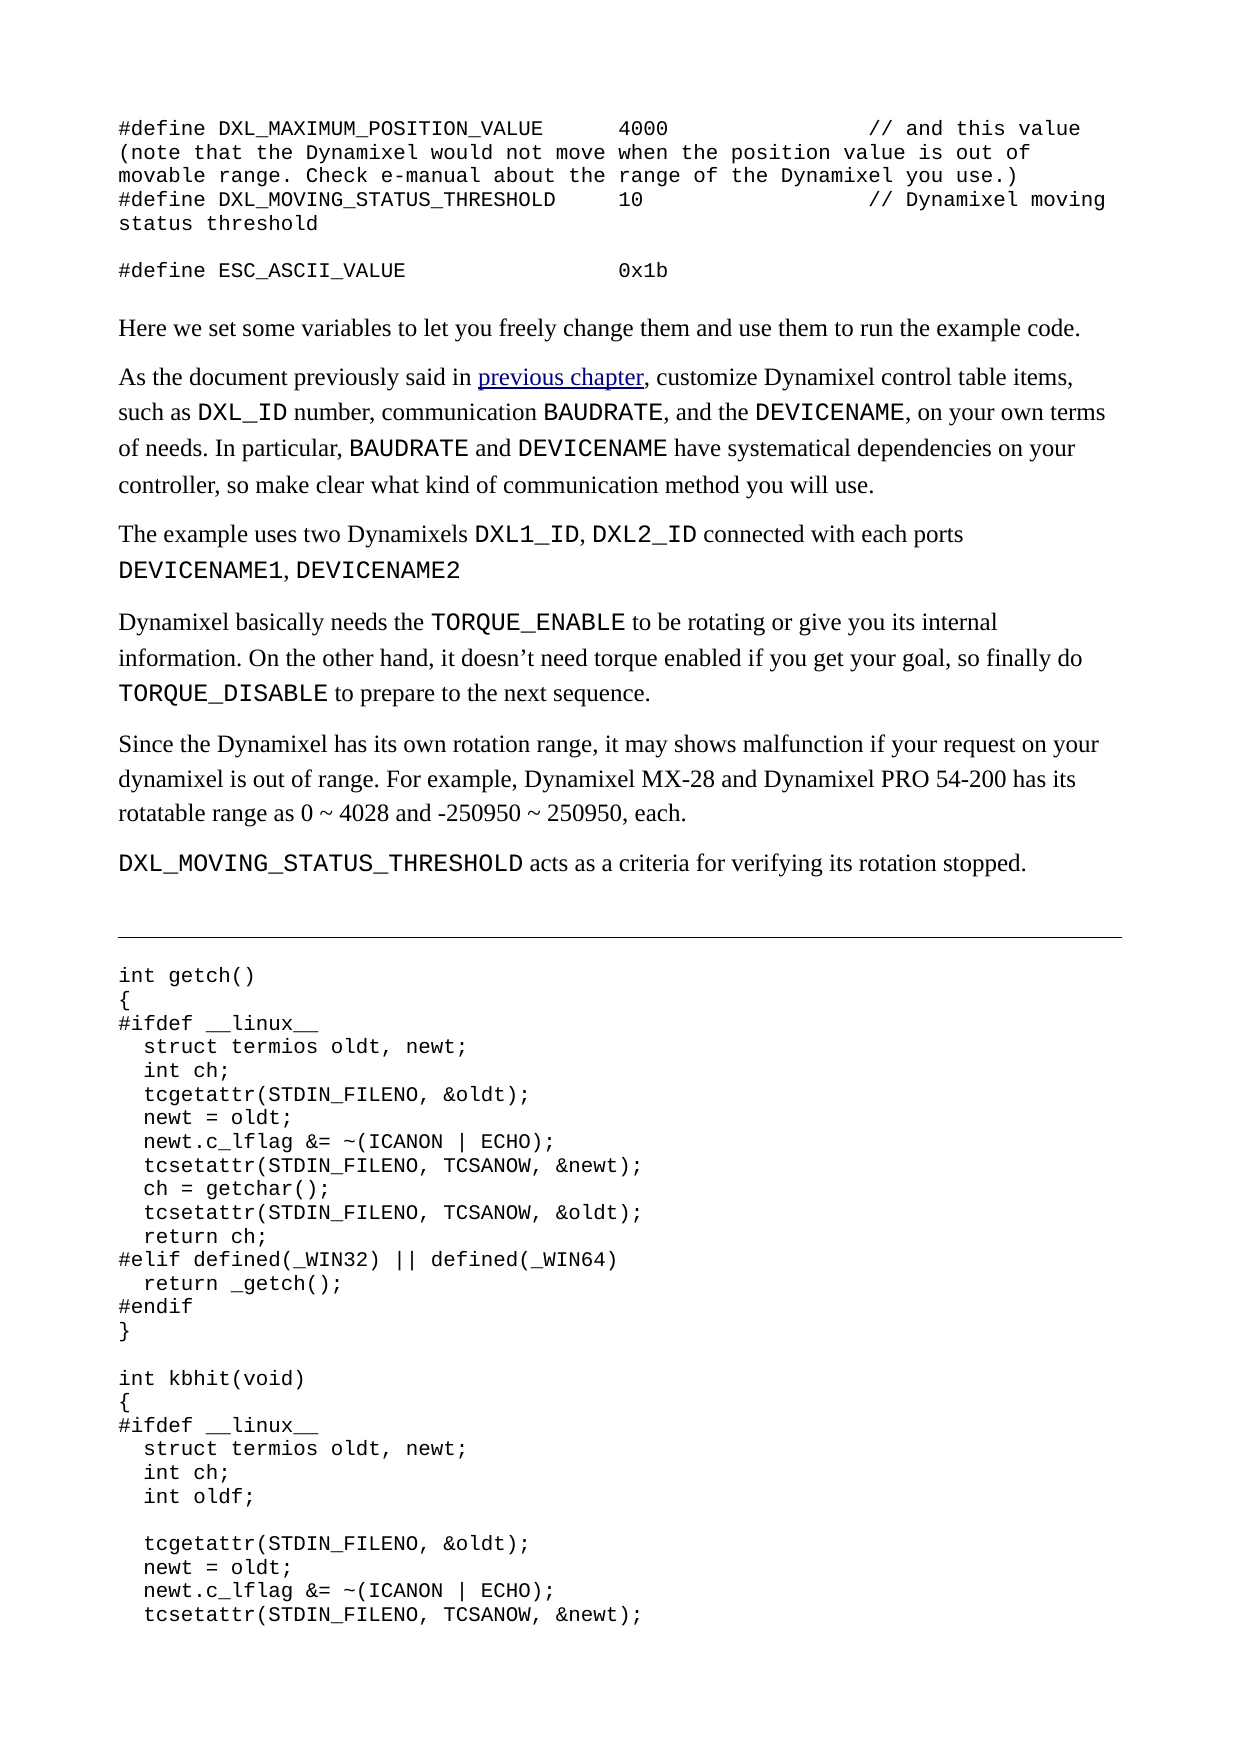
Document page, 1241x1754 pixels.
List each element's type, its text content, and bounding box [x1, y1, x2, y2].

text return _getch(); [118, 1273, 1122, 1297]
text Since the Dynamixel has its own rotation range, it may shows malfunction if your request on your dynamixel is out of range. For example, Dynamixel MX-28 and Dynamixel PRO 54-200 has its rotatable range as 0 ~ 4028 and -250950 ~ 250950, each. [118, 729, 1122, 827]
text #endif [118, 1297, 1122, 1320]
text { [118, 1391, 1122, 1415]
text #elif defined(_WIN32) || defined(_WIN64) [118, 1249, 1122, 1273]
text #define DXL_MOVING_STATUS_THRESHOLD 10 // Dynamixel moving status threshold [118, 189, 1122, 236]
text #define ESC_ASCII_VALUE 0x1b [118, 260, 1122, 284]
text newt = oldt; [118, 1107, 1122, 1131]
text #ifdef __linux__ [118, 1415, 1122, 1438]
text #ifdef __linux__ [118, 1013, 1122, 1036]
text tcgetattr(STDIN_FILENO, &oldt); [118, 1533, 1122, 1557]
text tcsetattr(STDIN_FILENO, TCSANOW, &oldt); [118, 1202, 1122, 1226]
text { [118, 989, 1122, 1013]
text } [118, 1320, 1122, 1344]
text int ch; [118, 1462, 1122, 1486]
text Dynamixel basically needs the TORQUE_ENABLE to be rotating or give you its internal information. On the other hand, it doesn’t need torque enabled if you get your goal, so finally do TORQUE_DISABLE to prepare to the next sequence. [118, 607, 1122, 709]
text return ch; [118, 1226, 1122, 1249]
text tcsetattr(STDIN_FILENO, TCSANOW, &newt); [118, 1604, 1122, 1628]
text #define DXL_MAXIMUM_POSITION_VALUE 4000 // and this value (note that the Dynamixel would not move when the position value is out of movable range. Check e-manual about the range of the Dynamixel you use.) [118, 118, 1122, 189]
text As the document previously said in previous chapter, customize Dynamixel control table items, such as DXL_ID number, communication BAUDRATE, and the DEVICENAME, on your own terms of needs. In particular, BAUDRATE and DEVICENAME have systematical dependencies on your controller, so make clear what kind of communication method you will use. [118, 362, 1122, 498]
text newt.c_lflag &= ~(ICANON | ECHO); [118, 1131, 1122, 1155]
text tcsetattr(STDIN_FILENO, TCSANOW, &newt); [118, 1155, 1122, 1178]
text DXL_MOVING_STATUS_THRESHOLD acts as a criteria for verifying its rotation stopped. [118, 848, 1122, 878]
text The example uses two Dynamixels DXL1_ID, DXL2_ID connected with each ports DEVICENAME1, DEVICENAME2 [118, 519, 1122, 586]
text int kbhit(void) [118, 1367, 1122, 1391]
text Here we set some variables to let you freely change them and use them to run the example code. [118, 313, 1122, 342]
text newt = oldt; [118, 1557, 1122, 1580]
text int getch() [118, 966, 1122, 989]
text struct termios oldt, newt; [118, 1036, 1122, 1060]
text newt.c_lflag &= ~(ICANON | ECHO); [118, 1580, 1122, 1604]
text int oldf; [118, 1486, 1122, 1509]
text struct termios oldt, newt; [118, 1438, 1122, 1462]
text tcgetattr(STDIN_FILENO, &oldt); [118, 1084, 1122, 1107]
text int ch; [118, 1060, 1122, 1084]
text ch = getchar(); [118, 1178, 1122, 1202]
